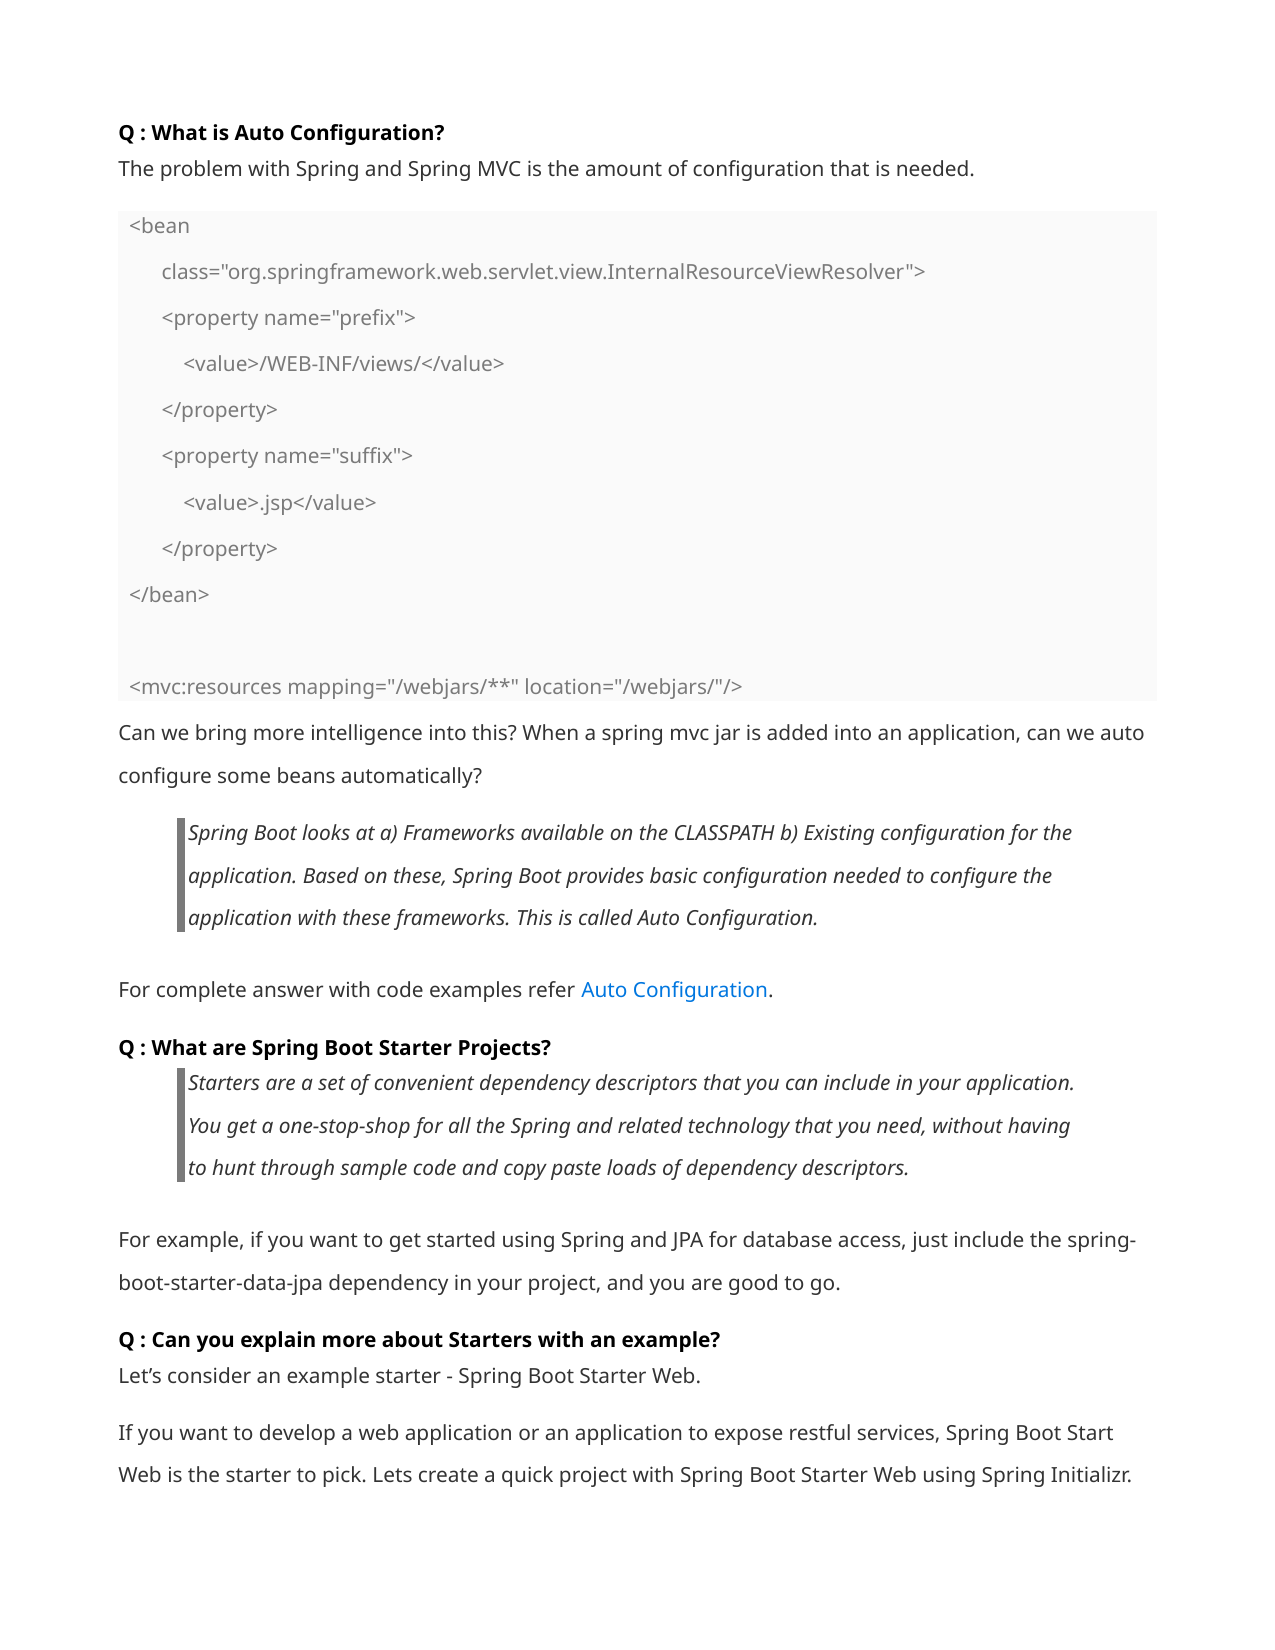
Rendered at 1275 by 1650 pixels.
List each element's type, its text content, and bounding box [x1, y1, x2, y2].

text </bean> [118, 580, 1157, 608]
text Starters are a set of convenient dependency descriptors that you can include in your application. You get a one-stop-shop for all the Spring and related technology that you need, without having to hunt through sample code and copy paste loads of dependency descriptors. [185, 1068, 1098, 1182]
text <mvc:resources mapping="/webjars/**" location="/webjars/"/> [118, 672, 1157, 701]
text <property name="prefix"> [118, 303, 1157, 332]
text For example, if you want to get started using Spring and JPA for database access, just include the spring-boot-starter-data-jpa dependency in your project, and you are good to go. [118, 1226, 1157, 1297]
text Spring Boot looks at a) Frameworks available on the CLASSPATH b) Existing configuration for the application. Based on these, Spring Boot provides basic configuration needed to configure the application with these frameworks. This is called Auto Configuration. [185, 818, 1098, 932]
text Let’s consider an example starter - Spring Boot Starter Web. [118, 1361, 1157, 1389]
text For complete answer with code examples refer Auto Configuration. [118, 976, 1157, 1004]
text <property name="suffix"> [118, 442, 1157, 470]
text class="org.springframework.web.servlet.view.InternalResourceViewResolver"> [118, 257, 1157, 285]
text Can we bring more intelligence into this? When a spring mvc jar is added into an application, can we auto configure some beans automatically? [118, 718, 1157, 789]
text </property> [118, 395, 1157, 424]
subtitle Q : What are Spring Boot Starter Projects? [118, 1033, 1157, 1061]
text If you want to develop a web application or an application to expose restful services, Spring Boot Start Web is the starter to pick. Lets create a quick project with Spring Boot Starter Web using Spring Initializr. [118, 1418, 1157, 1489]
subtitle Q : What is Auto Configuration? [118, 118, 1157, 147]
text </property> [118, 534, 1157, 562]
subtitle Q : Can you explain more about Starters with an example? [118, 1325, 1157, 1354]
text The problem with Spring and Spring MVC is the amount of configuration that is needed. [118, 154, 1157, 182]
text <value>.jsp</value> [118, 488, 1157, 516]
text <value>/WEB-INF/views/</value> [118, 349, 1157, 378]
text <bean [118, 211, 1157, 239]
